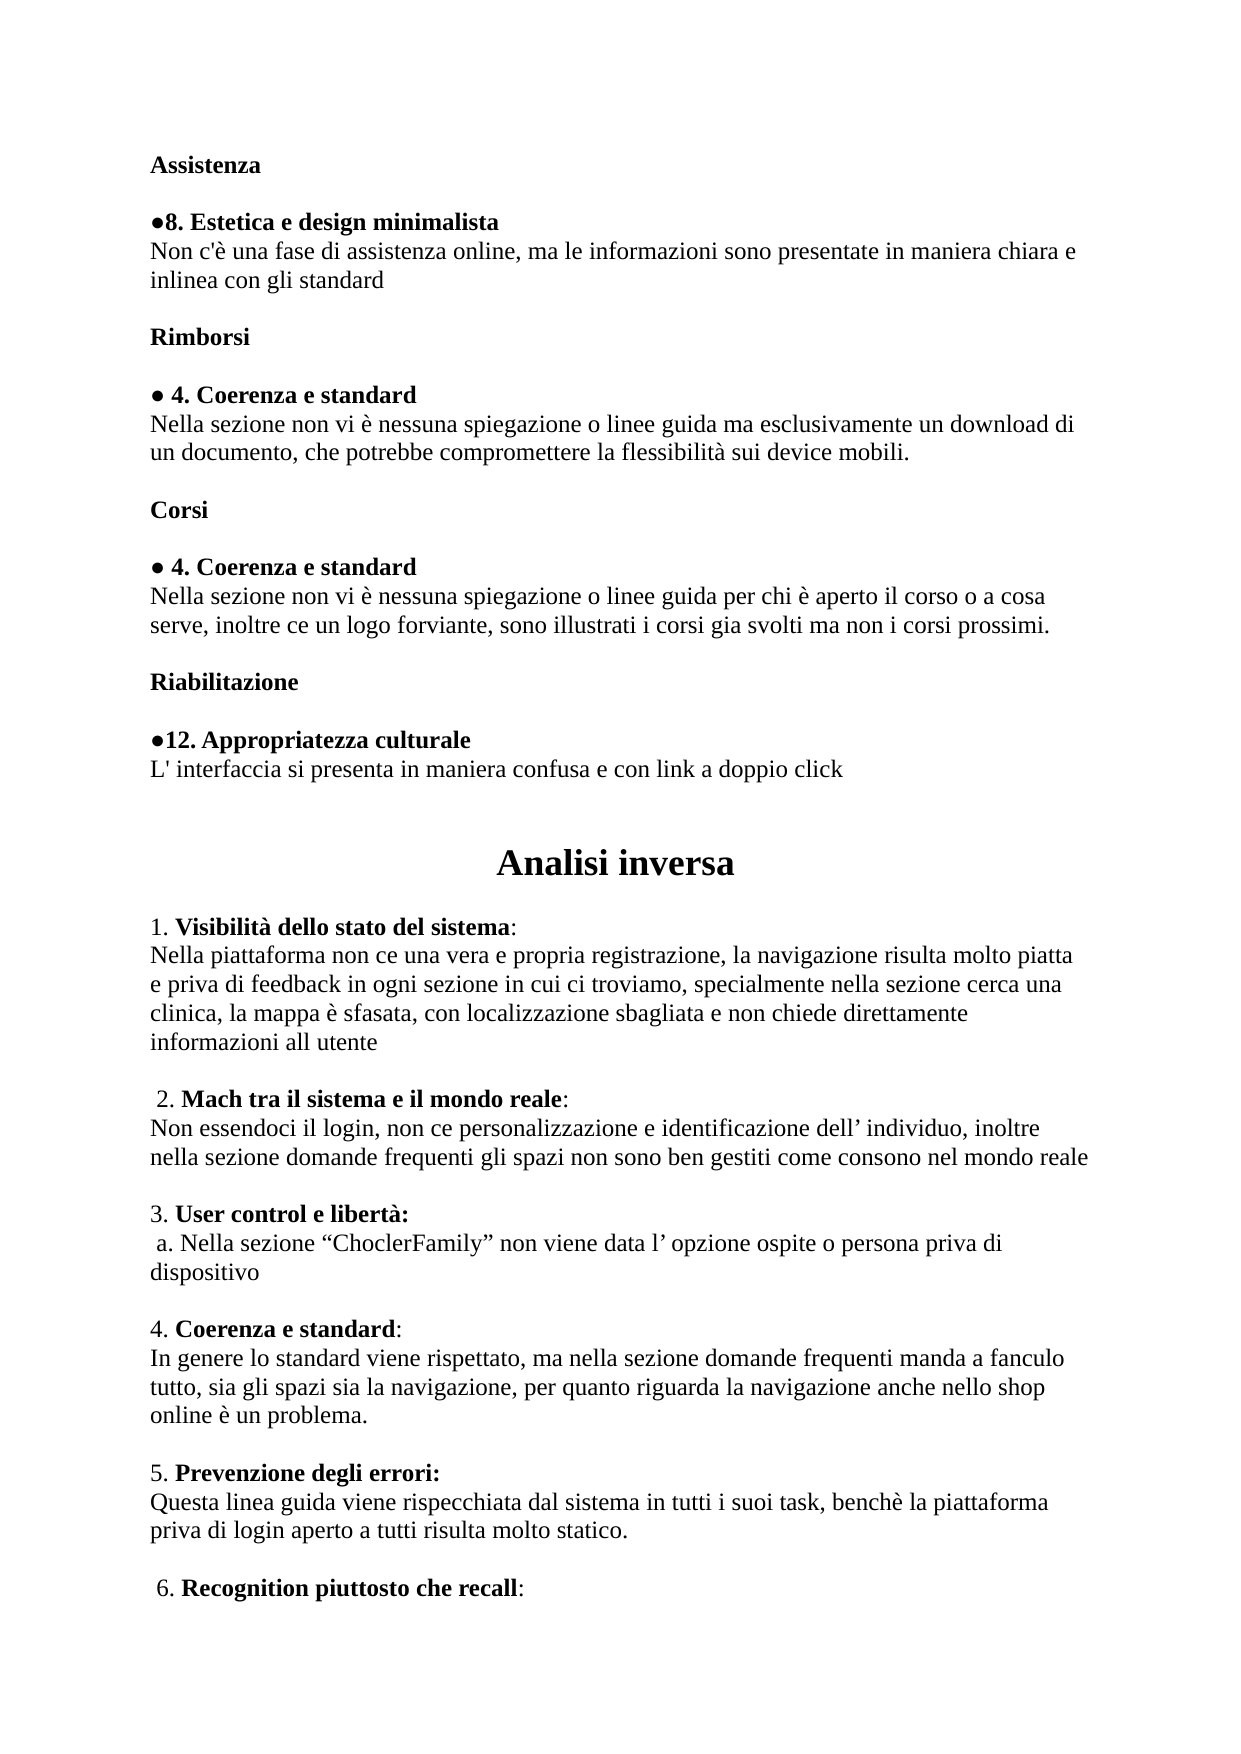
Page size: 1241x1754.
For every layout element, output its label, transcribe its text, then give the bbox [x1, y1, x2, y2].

text Questa linea guida viene rispecchiata dal sistema in tutti i suoi task, benchè la piattaforma priva di login aperto a tutti risulta molto statico. [150, 1487, 1090, 1544]
text Nella sezione non vi è nessuna spiegazione o linee guida per chi è aperto il corso o a cosa serve, inoltre ce un logo forviante, sono illustrati i corsi gia svolti ma non i corsi prossimi. [150, 581, 1090, 639]
text ●8. Estetica e design minimalista [150, 207, 1090, 236]
text In genere lo standard viene rispettato, ma nella sezione domande frequenti manda a fanculo tutto, sia gli spazi sia la navigazione, per quanto riguarda la navigazione anche nello shop online è un problema. [150, 1343, 1090, 1429]
text Non essendoci il login, non ce personalizzazione e identificazione dell’ individuo, inoltre nella sezione domande frequenti gli spazi non sono ben gestiti come consono nel mondo reale [150, 1113, 1090, 1171]
text L' interfaccia si presenta in maniera confusa e con link a doppio click [150, 754, 1090, 782]
text ● 4. Coerenza e standard [150, 380, 1090, 409]
text Nella piattaforma non ce una vera e propria registrazione, la navigazione risulta molto piatta e priva di feedback in ogni sezione in cui ci troviamo, specialmente nella sezione cerca una clinica, la mappa è sfasata, con localizzazione sbagliata e non chiede direttamente informazioni all utente [150, 941, 1090, 1056]
text Nella sezione non vi è nessuna spiegazione o linee guida ma esclusivamente un download di un documento, che potrebbe compromettere la flessibilità sui device mobili. [150, 409, 1090, 466]
text Assistenza [150, 150, 1090, 179]
text Rimborsi [150, 322, 1090, 351]
text 6. Recognition piuttosto che recall: [150, 1573, 1090, 1602]
text 4. Coerenza e standard:​ [150, 1314, 1090, 1343]
text Non c'è una fase di assistenza online, ma le informazioni sono presentate in maniera chiara e inlinea con gli standard [150, 236, 1090, 294]
text Riabilitazione [150, 667, 1090, 696]
text 5. Prevenzione degli errori: [150, 1458, 1090, 1487]
text a. Nella sezione “ChoclerFamily” non viene data l’ opzione ospite o persona priva di dispositivo [150, 1228, 1090, 1286]
text 1. Visibilità dello stato del sistema: [150, 912, 1090, 941]
text Analisi inversa [150, 840, 1090, 883]
text ● 4. Coerenza e standard [150, 552, 1090, 581]
text 2. Mach tra il sistema e il mondo reale: [150, 1084, 1090, 1113]
text Corsi [150, 495, 1090, 524]
text 3. User control e libertà: [150, 1199, 1090, 1228]
text ●12. Appropriatezza culturale [150, 725, 1090, 754]
